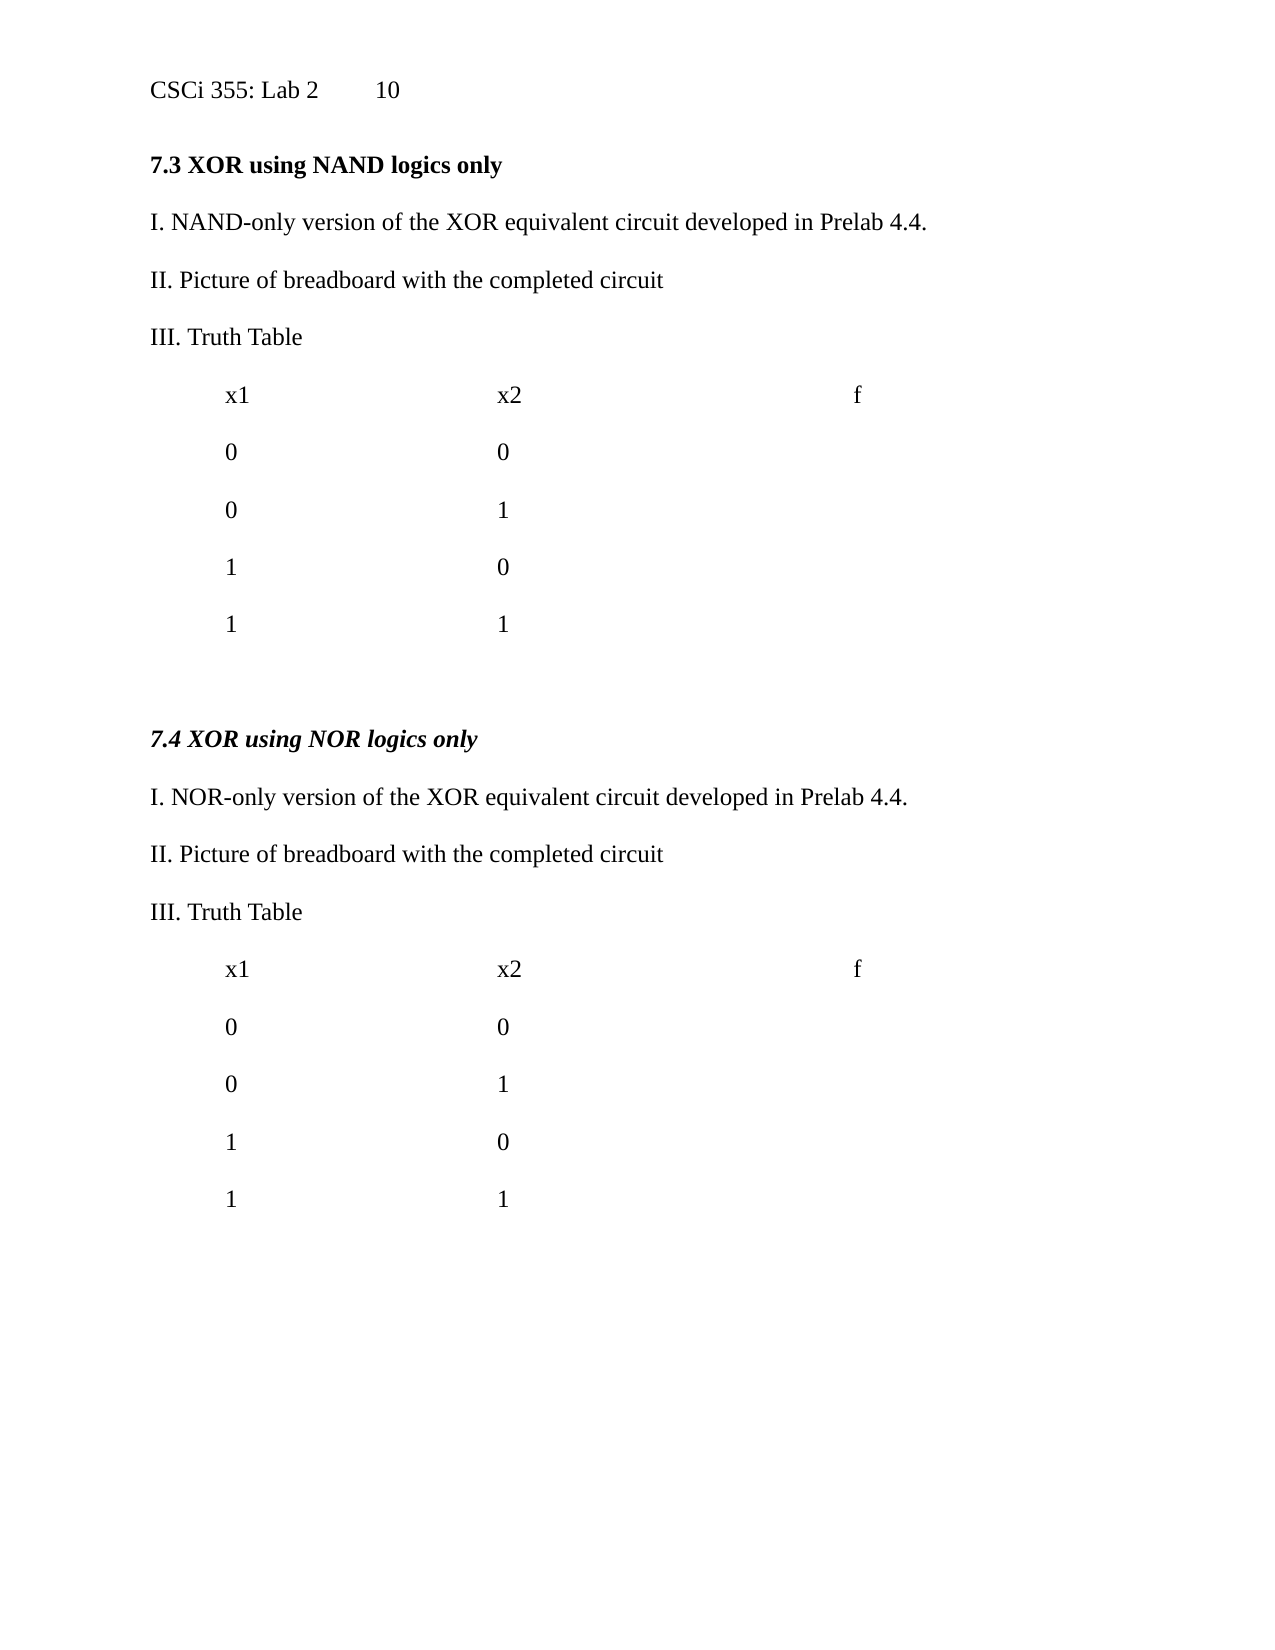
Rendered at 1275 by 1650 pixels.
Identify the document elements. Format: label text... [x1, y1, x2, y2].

table_cell [778, 1012, 1125, 1069]
list I. NAND-only version of the XOR equivalent circuit developed in Prelab 4.4. [150, 207, 1125, 236]
table_header f [778, 380, 1125, 437]
table_cell [778, 1127, 1125, 1184]
subtitle 7.3 XOR using NAND logics only [150, 150, 1125, 179]
table_cell [778, 438, 1125, 495]
table_cell 0 [422, 1012, 778, 1069]
table_cell 1 [150, 1127, 422, 1184]
table_cell 0 [150, 438, 422, 495]
table_cell 1 [422, 1069, 778, 1127]
subtitle 7.4 XOR using NOR logics only [150, 724, 1125, 753]
list II. Picture of breadboard with the completed circuit [150, 839, 1125, 868]
table_cell [778, 610, 1125, 667]
table_cell [778, 1069, 1125, 1127]
table_cell 1 [150, 1184, 422, 1241]
table_cell 0 [150, 1012, 422, 1069]
list III. Truth Table [150, 322, 1125, 351]
table_cell 0 [422, 552, 778, 609]
table_header f [778, 955, 1125, 1012]
table_header x2 [422, 955, 778, 1012]
table_cell 0 [422, 1127, 778, 1184]
table_cell 1 [150, 552, 422, 609]
table_cell 1 [150, 610, 422, 667]
table_cell 1 [422, 610, 778, 667]
table_cell 1 [422, 495, 778, 552]
table_cell 0 [422, 438, 778, 495]
list III. Truth Table [150, 897, 1125, 926]
table_cell 0 [150, 495, 422, 552]
table_cell [778, 495, 1125, 552]
table_header x1 [150, 955, 422, 1012]
table_cell [778, 552, 1125, 609]
table_cell [778, 1184, 1125, 1241]
list I. NOR-only version of the XOR equivalent circuit developed in Prelab 4.4. [150, 782, 1125, 811]
table_cell 0 [150, 1069, 422, 1127]
list II. Picture of breadboard with the completed circuit [150, 265, 1125, 294]
table_header x1 [150, 380, 422, 437]
table_header x2 [422, 380, 778, 437]
table_cell 1 [422, 1184, 778, 1241]
